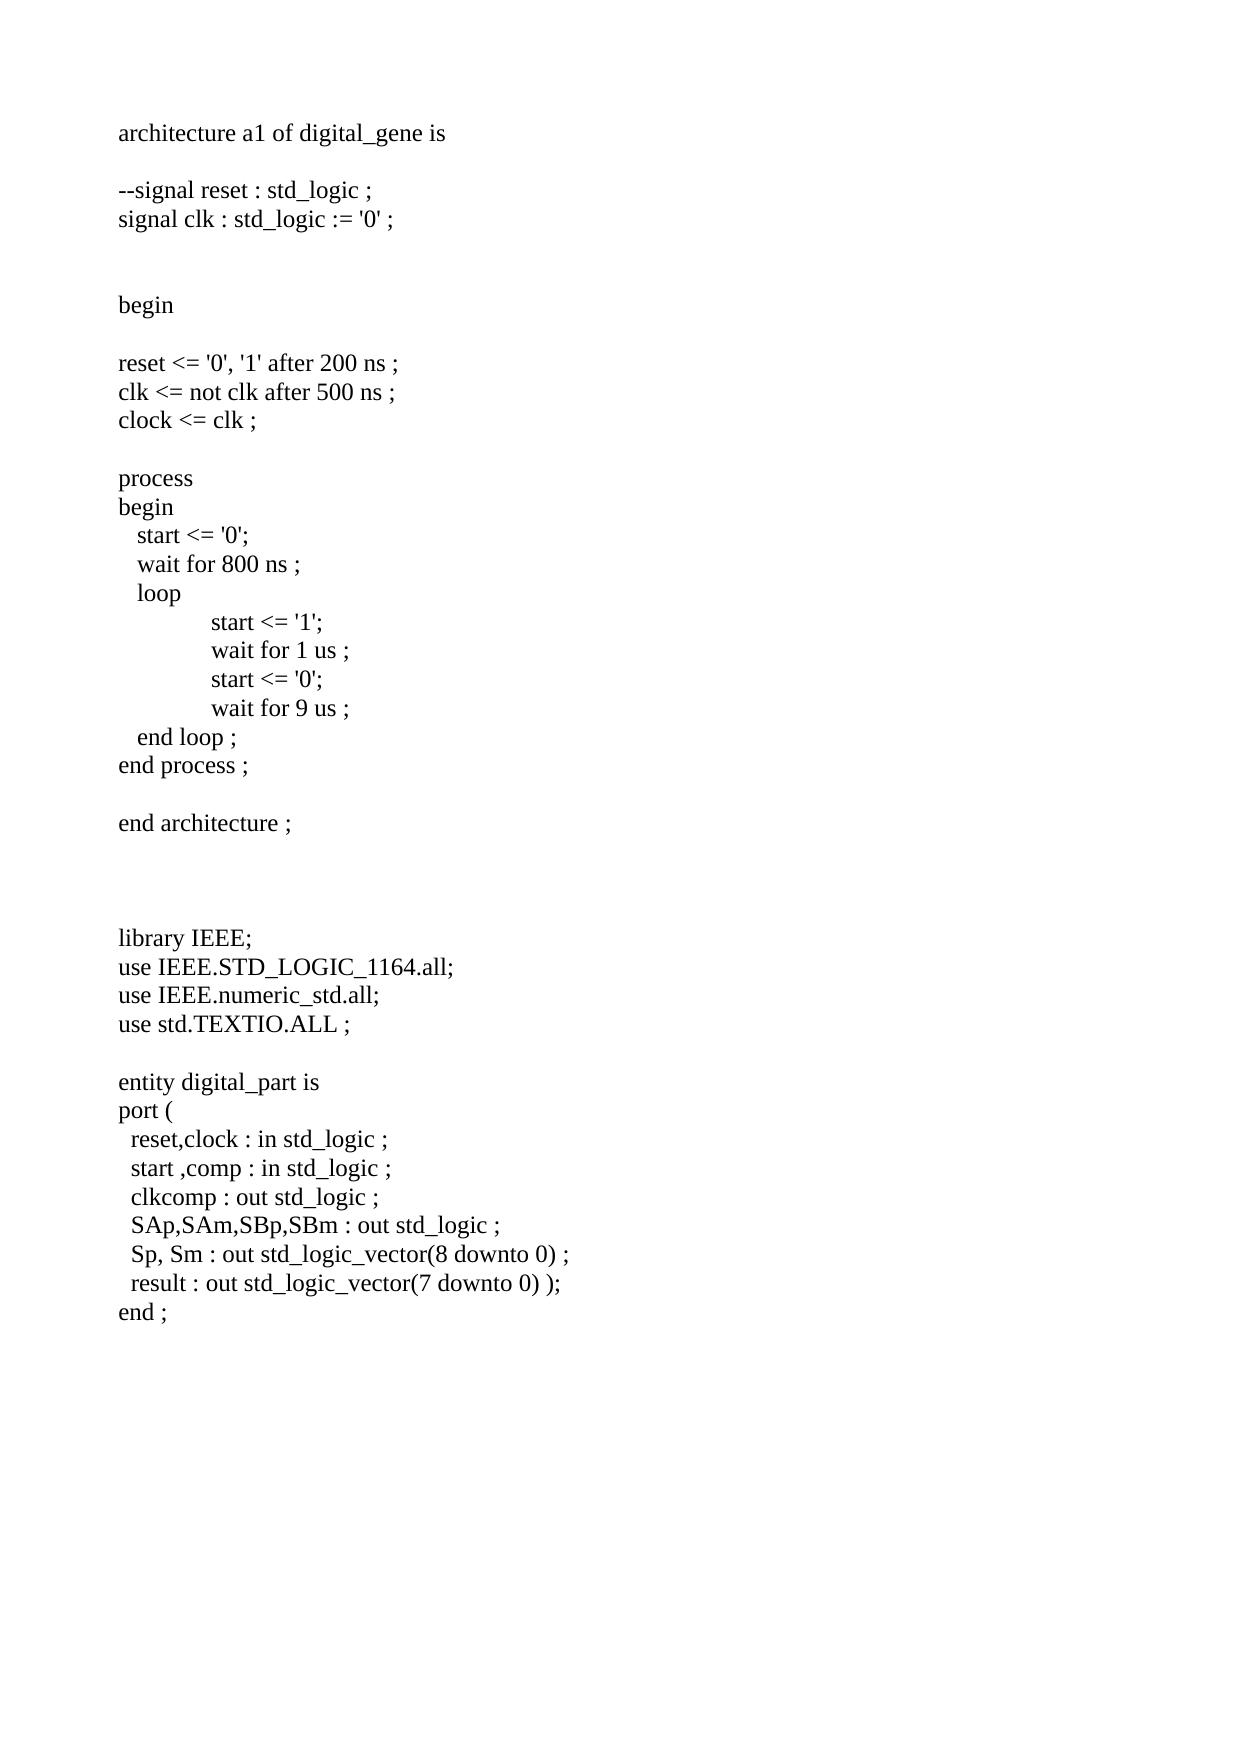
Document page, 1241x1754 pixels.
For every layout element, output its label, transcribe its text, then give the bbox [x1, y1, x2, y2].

text clk <= not clk after 500 ns ; [118, 377, 1122, 406]
text SAp,SAm,SBp,SBm : out std_logic ; [118, 1211, 1122, 1239]
text wait for 1 us ; [118, 636, 1122, 664]
text result : out std_logic_vector(7 downto 0) ); [118, 1268, 1122, 1297]
text clkcomp : out std_logic ; [118, 1182, 1122, 1211]
text begin [118, 291, 1122, 319]
text entity digital_part is [118, 1067, 1122, 1096]
text --signal reset : std_logic ; [118, 176, 1122, 204]
text clock <= clk ; [118, 406, 1122, 434]
text port ( [118, 1096, 1122, 1124]
text signal clk : std_logic := '0' ; [118, 204, 1122, 233]
text end process ; [118, 751, 1122, 779]
text use IEEE.STD_LOGIC_1164.all; [118, 952, 1122, 981]
text start <= '1'; [118, 607, 1122, 636]
text begin [118, 492, 1122, 521]
text end loop ; [118, 722, 1122, 751]
text use std.TEXTIO.ALL ; [118, 1009, 1122, 1038]
text start ,comp : in std_logic ; [118, 1153, 1122, 1182]
text Sp, Sm : out std_logic_vector(8 downto 0) ; [118, 1239, 1122, 1268]
text wait for 9 us ; [118, 693, 1122, 722]
text end architecture ; [118, 808, 1122, 837]
text start <= '0'; [118, 521, 1122, 549]
text end ; [118, 1297, 1122, 1326]
text use IEEE.numeric_std.all; [118, 981, 1122, 1009]
text reset <= '0', '1' after 200 ns ; [118, 348, 1122, 377]
text architecture a1 of digital_gene is [118, 118, 1122, 147]
text start <= '0'; [118, 664, 1122, 693]
text reset,clock : in std_logic ; [118, 1124, 1122, 1153]
text loop [118, 578, 1122, 607]
text process [118, 463, 1122, 492]
text wait for 800 ns ; [118, 549, 1122, 578]
text library IEEE; [118, 923, 1122, 952]
